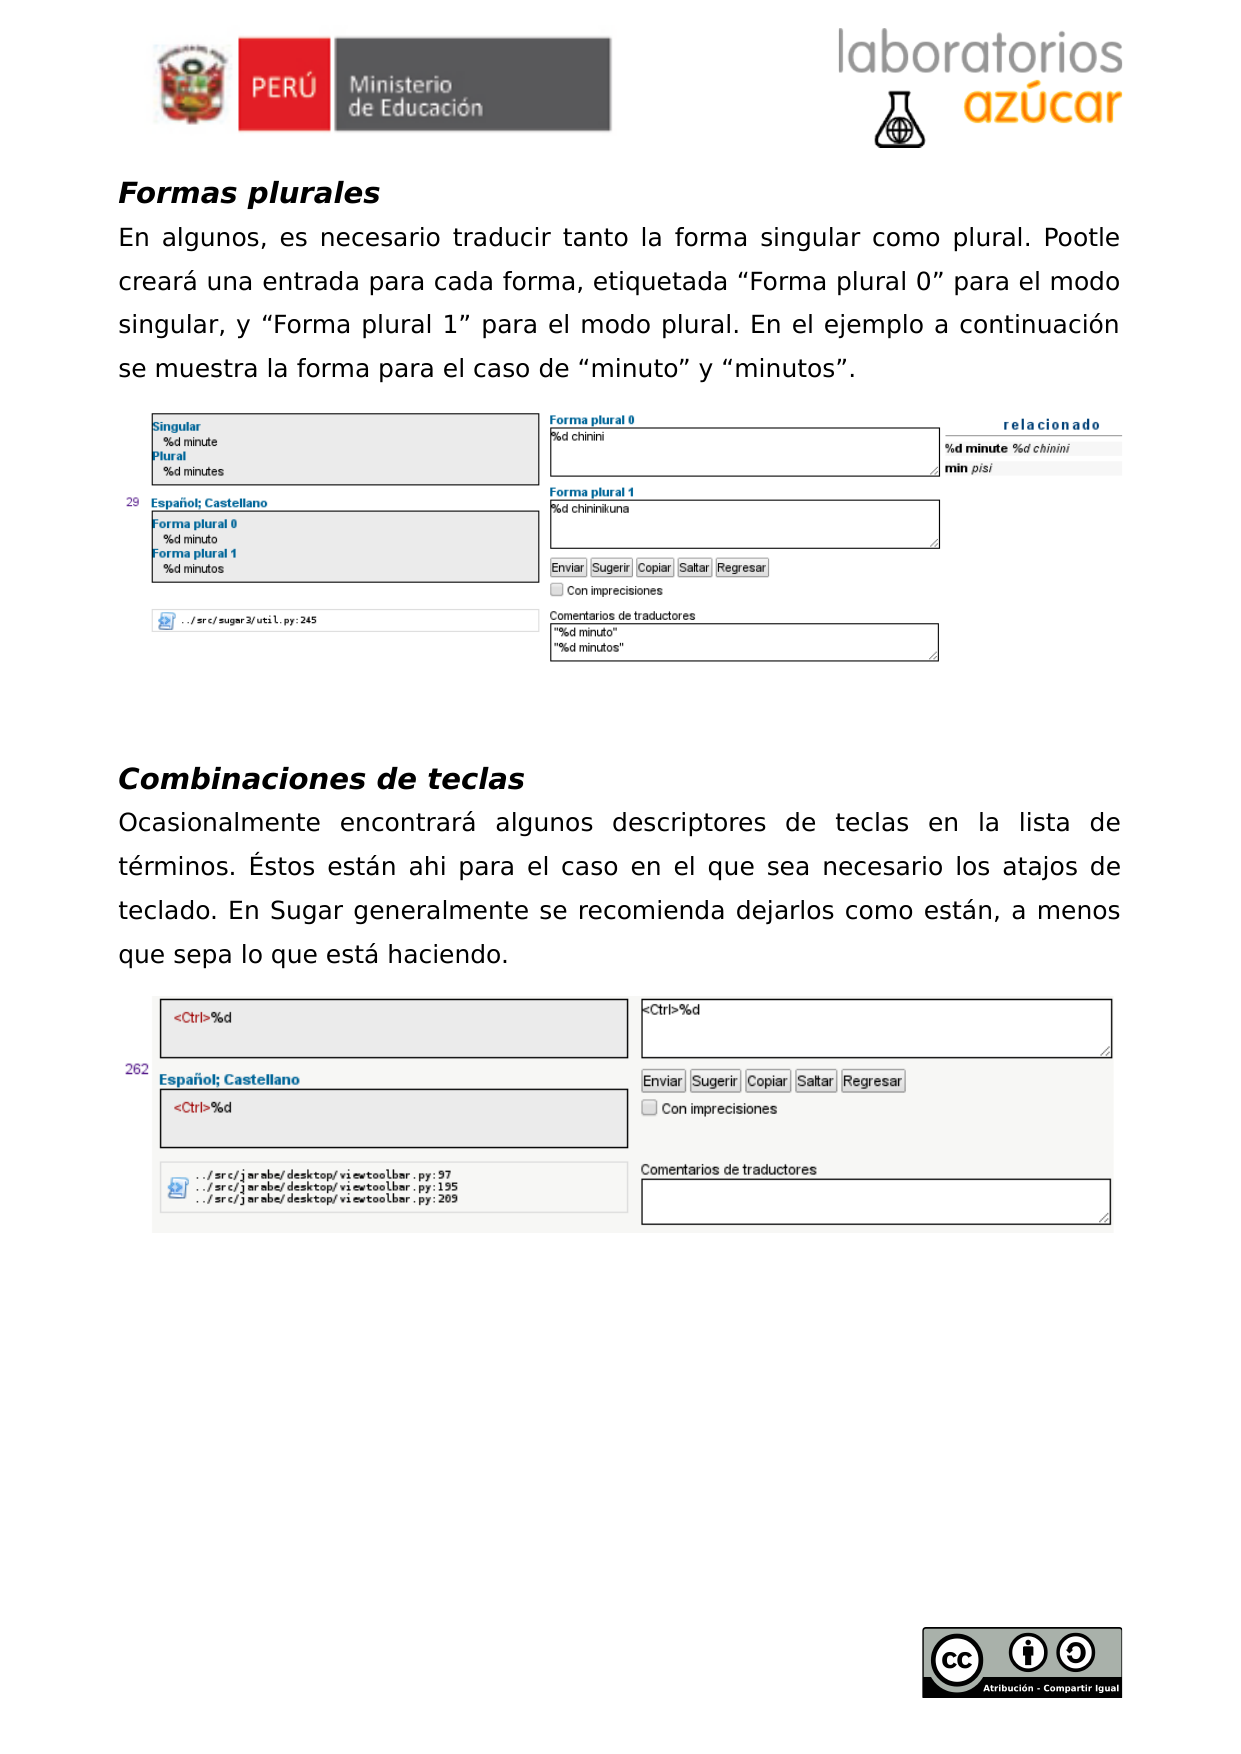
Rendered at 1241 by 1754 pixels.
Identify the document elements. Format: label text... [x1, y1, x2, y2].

text En algunos, es necesario traducir tanto la forma singular como plural. Pootle creará una entrada para cada forma, etiquetada “Forma plural 0” para el modo singular, y “Forma plural 1” para el modo plural. En el ejemplo a continuación se muestra la forma para el caso de “minuto” y “minutos”. [118, 223, 1122, 384]
picture [118, 410, 1123, 667]
text Ocasionalmente encontrará algunos descriptores de teclas en la lista de términos. Éstos están ahi para el caso en el que sea necesario los atajos de teclado. En Sugar generalmente se recomienda dejarlos como están, a menos que sepa lo que está haciendo. [118, 808, 1122, 969]
subtitle Combinaciones de teclas [118, 762, 1122, 796]
picture [922, 1627, 1123, 1698]
picture [118, 996, 1123, 1233]
subtitle Formas plurales [118, 177, 1122, 211]
picture [137, 22, 631, 148]
picture [838, 28, 1123, 148]
